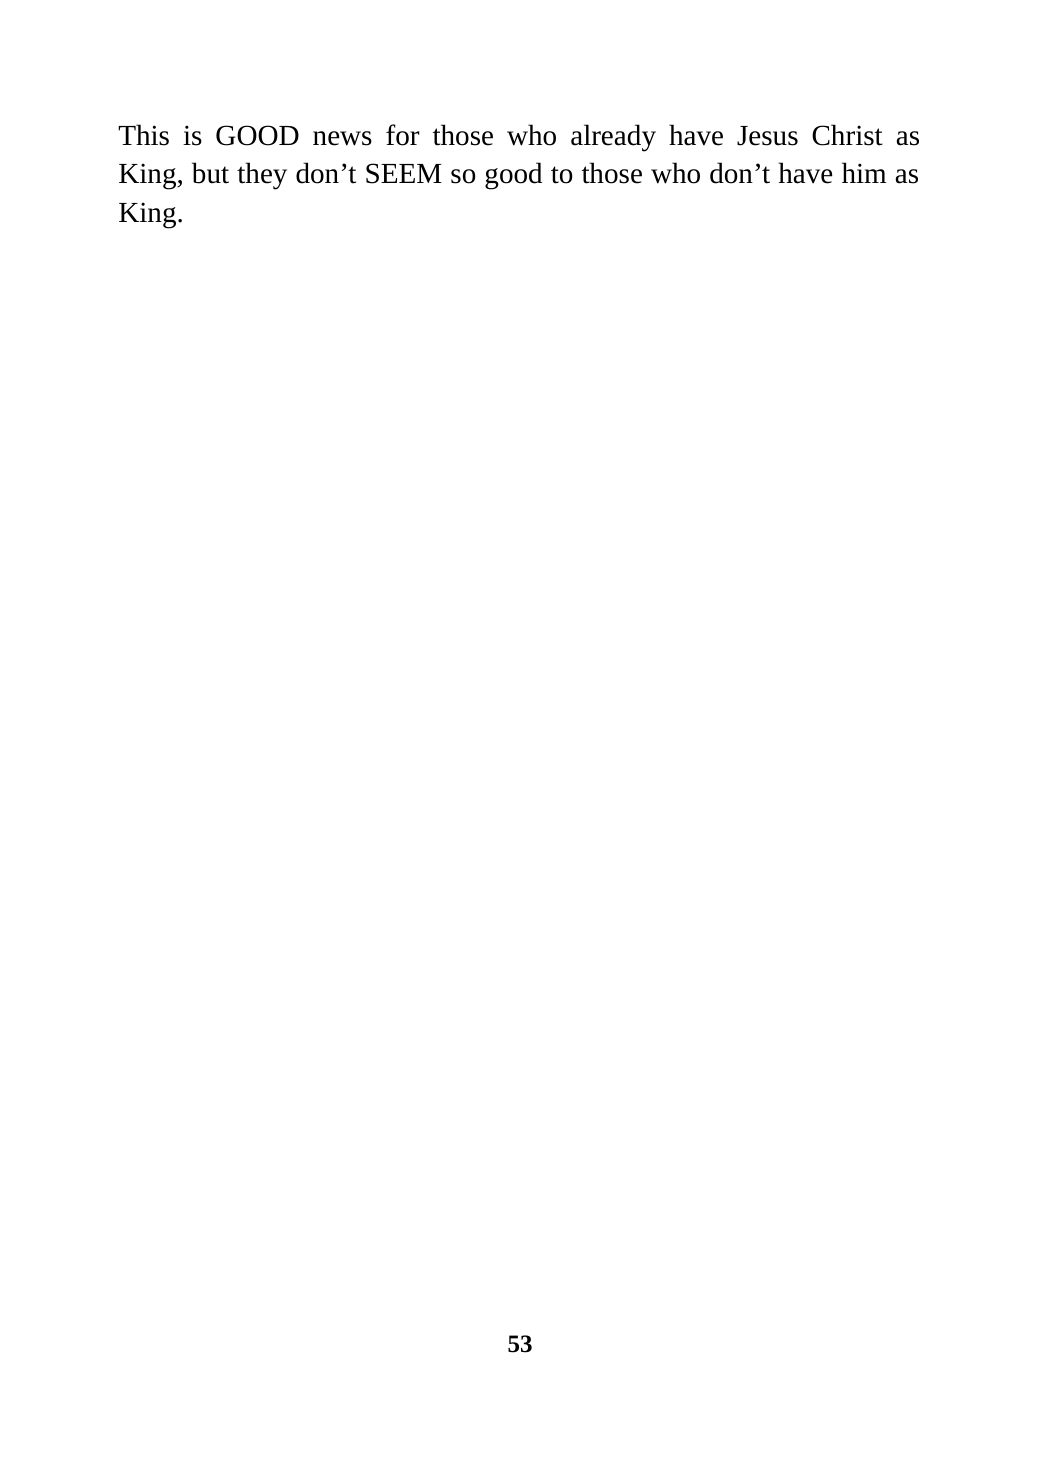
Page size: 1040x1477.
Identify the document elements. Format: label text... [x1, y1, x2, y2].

text This is GOOD news for those who already have Jesus Christ as King, but they don’t SEEM so good to those who don’t have him as King. [118, 118, 921, 229]
